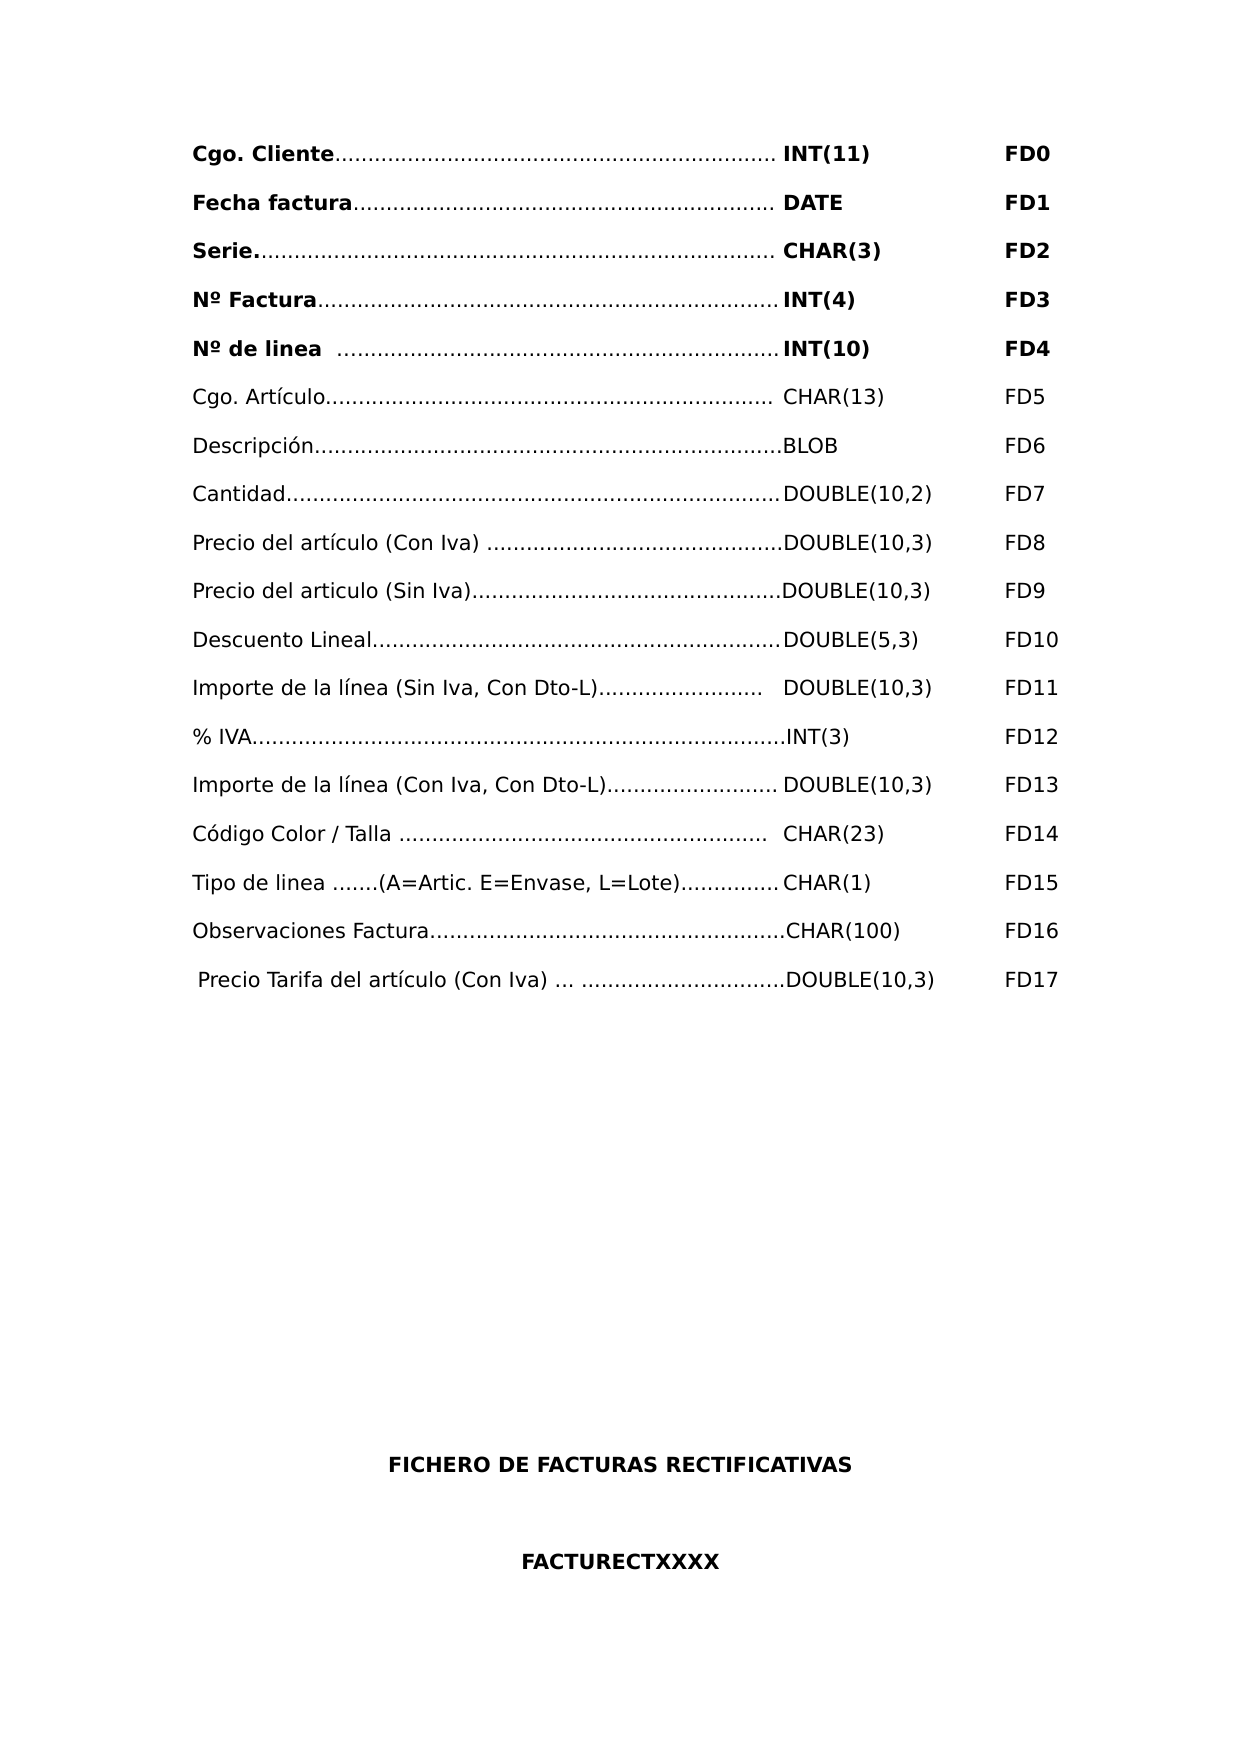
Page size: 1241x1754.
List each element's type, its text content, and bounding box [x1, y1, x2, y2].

text Precio Tarifa del artículo (Con Iva) ... ...............................DOUBLE(10,3) FD17 [118, 968, 1122, 992]
text Código Color / Talla ........................................................ CHAR(23) FD14 [118, 822, 1122, 846]
text Precio del articulo (Sin Iva)...............................................DOUBLE(10,3) FD9 [118, 579, 1122, 603]
text % IVA.................................................................................INT(3) FD12 [118, 725, 1122, 749]
text Fecha factura................................................................ DATE FD1 [118, 191, 1122, 215]
text Cantidad........................................................................... DOUBLE(10,2) FD7 [118, 482, 1122, 506]
text Importe de la línea (Con Iva, Con Dto-L).......................... DOUBLE(10,3) FD13 [118, 773, 1122, 798]
text Nº de linea …................................................................ INT(10) FD4 [118, 337, 1122, 361]
text FICHERO DE FACTURAS RECTIFICATIVAS [118, 1453, 1122, 1477]
text Descripción.......................................................................BLOB FD6 [118, 434, 1122, 458]
text Serie............................................................................... CHAR(3) FD2 [118, 239, 1122, 264]
text Precio del artículo (Con Iva) .............................................DOUBLE(10,3) FD8 [118, 531, 1122, 555]
text Cgo. Artículo.................................................................... CHAR(13) FD5 [118, 385, 1122, 409]
text Descuento Lineal.............................................................. DOUBLE(5,3) FD10 [118, 628, 1122, 652]
text FACTURECTXXXX [118, 1550, 1122, 1574]
text Tipo de linea .......(A=Artic. E=Envase, L=Lote)............... CHAR(1) FD15 [118, 871, 1122, 895]
text Observaciones Factura......................................................CHAR(100) FD16 [118, 919, 1122, 943]
text Cgo. Cliente................................................................... INT(11) FD0 [118, 142, 1122, 167]
text Importe de la línea (Sin Iva, Con Dto-L)......................... DOUBLE(10,3) FD11 [118, 676, 1122, 701]
text Nº Factura...................................................................... INT(4) FD3 [118, 288, 1122, 312]
